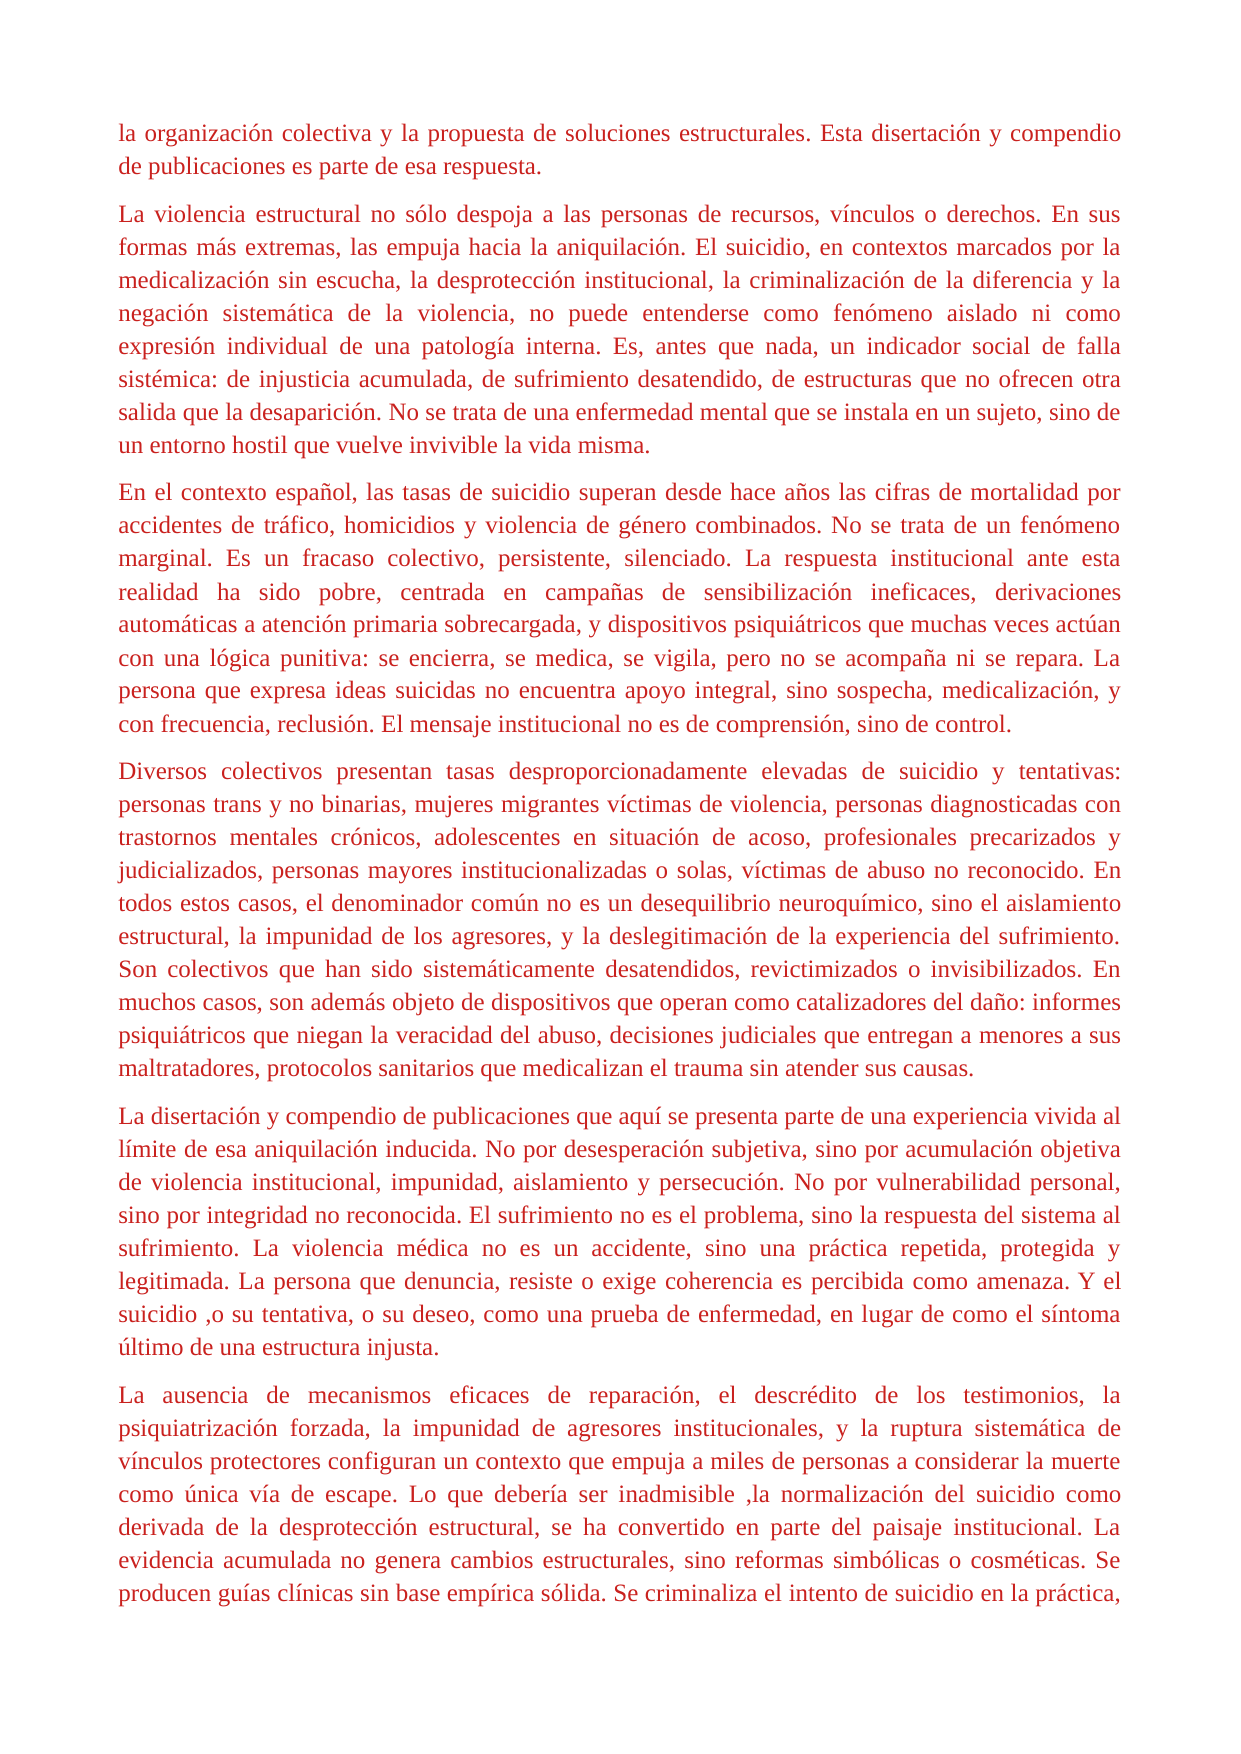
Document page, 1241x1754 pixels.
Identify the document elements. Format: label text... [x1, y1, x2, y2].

text La violencia estructural no sólo despoja a las personas de recursos, vínculos o derechos. En sus formas más extremas, las empuja hacia la aniquilación. El suicidio, en contextos marcados por la medicalización sin escucha, la desprotección institucional, la criminalización de la diferencia y la negación sistemática de la violencia, no puede entenderse como fenómeno aislado ni como expresión individual de una patología interna. Es, antes que nada, un indicador social de falla sistémica: de injusticia acumulada, de sufrimiento desatendido, de estructuras que no ofrecen otra salida que la desaparición. No se trata de una enfermedad mental que se instala en un sujeto, sino de un entorno hostil que vuelve invivible la vida misma. [118, 199, 1122, 459]
text Diversos colectivos presentan tasas desproporcionadamente elevadas de suicidio y tentativas: personas trans y no binarias, mujeres migrantes víctimas de violencia, personas diagnosticadas con trastornos mentales crónicos, adolescentes en situación de acoso, profesionales precarizados y judicializados, personas mayores institucionalizadas o solas, víctimas de abuso no reconocido. En todos estos casos, el denominador común no es un desequilibrio neuroquímico, sino el aislamiento estructural, la impunidad de los agresores, y la deslegitimación de la experiencia del sufrimiento. Son colectivos que han sido sistemáticamente desatendidos, revictimizados o invisibilizados. En muchos casos, son además objeto de dispositivos que operan como catalizadores del daño: informes psiquiátricos que niegan la veracidad del abuso, decisiones judiciales que entregan a menores a sus maltratadores, protocolos sanitarios que medicalizan el trauma sin atender sus causas. [118, 756, 1122, 1082]
text En el contexto español, las tasas de suicidio superan desde hace años las cifras de mortalidad por accidentes de tráfico, homicidios y violencia de género combinados. No se trata de un fenómeno marginal. Es un fracaso colectivo, persistente, silenciado. La respuesta institucional ante esta realidad ha sido pobre, centrada en campañas de sensibilización ineficaces, derivaciones automáticas a atención primaria sobrecargada, y dispositivos psiquiátricos que muchas veces actúan con una lógica punitiva: se encierra, se medica, se vigila, pero no se acompaña ni se repara. La persona que expresa ideas suicidas no encuentra apoyo integral, sino sospecha, medicalización, y con frecuencia, reclusión. El mensaje institucional no es de comprensión, sino de control. [118, 477, 1122, 737]
text la organización colectiva y la propuesta de soluciones estructurales. Esta disertación y compendio de publicaciones es parte de esa respuesta. [118, 118, 1122, 180]
text La ausencia de mecanismos eficaces de reparación, el descrédito de los testimonios, la psiquiatrización forzada, la impunidad de agresores institucionales, y la ruptura sistemática de vínculos protectores configuran un contexto que empuja a miles de personas a considerar la muerte como única vía de escape. Lo que debería ser inadmisible ,la normalización del suicidio como derivada de la desprotección estructural, se ha convertido en parte del paisaje institucional. La evidencia acumulada no genera cambios estructurales, sino reformas simbólicas o cosméticas. Se producen guías clínicas sin base empírica sólida. Se criminaliza el intento de suicidio en la práctica, [118, 1380, 1122, 1607]
text La disertación y compendio de publicaciones que aquí se presenta parte de una experiencia vivida al límite de esa aniquilación inducida. No por desesperación subjetiva, sino por acumulación objetiva de violencia institucional, impunidad, aislamiento y persecución. No por vulnerabilidad personal, sino por integridad no reconocida. El sufrimiento no es el problema, sino la respuesta del sistema al sufrimiento. La violencia médica no es un accidente, sino una práctica repetida, protegida y legitimada. La persona que denuncia, resiste o exige coherencia es percibida como amenaza. Y el suicidio ,o su tentativa, o su deseo, como una prueba de enfermedad, en lugar de como el síntoma último de una estructura injusta. [118, 1101, 1122, 1361]
